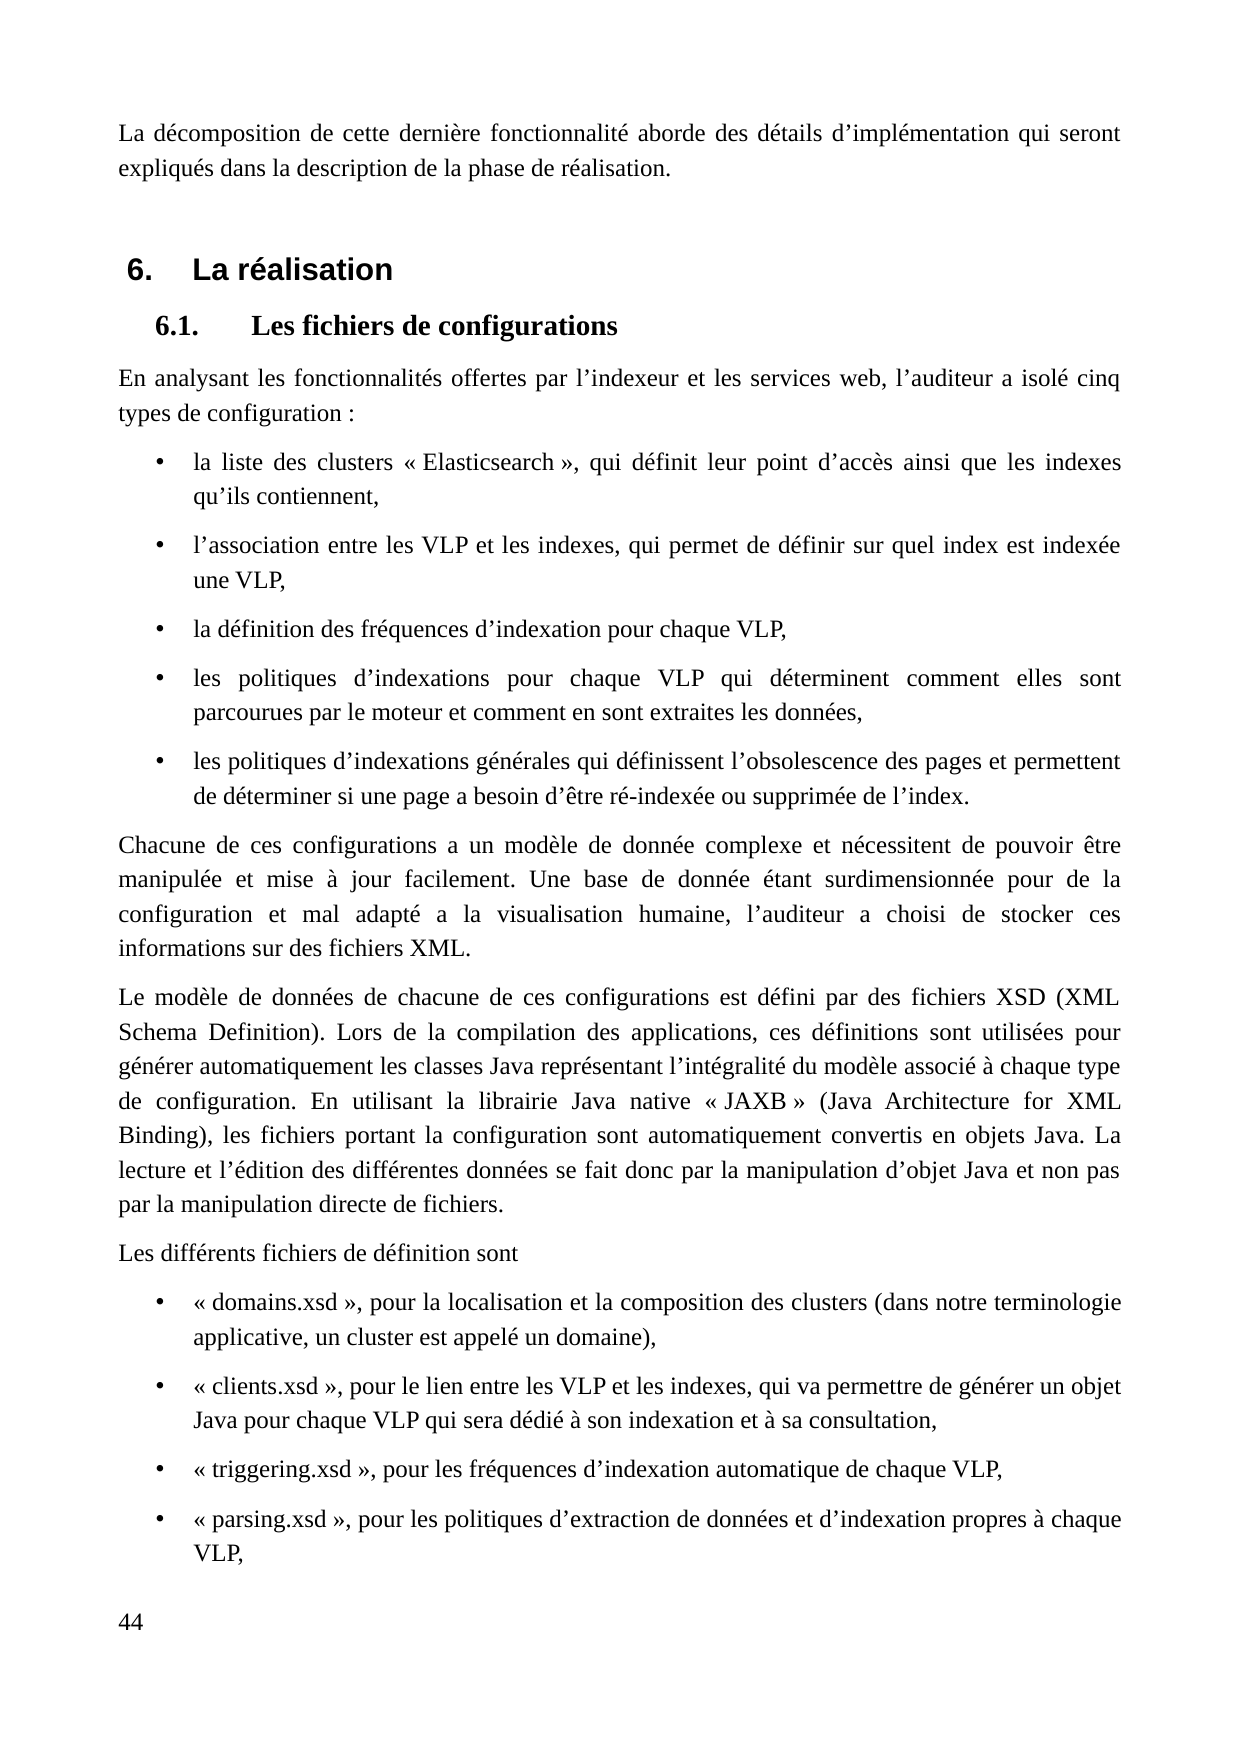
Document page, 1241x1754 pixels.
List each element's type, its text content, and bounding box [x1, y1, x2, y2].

list « domains.xsd », pour la localisation et la composition des clusters (dans notre terminologie applicative, un cluster est appelé un domaine), [156, 1287, 1122, 1351]
list « clients.xsd », pour le lien entre les VLP et les indexes, qui va permettre de générer un objet Java pour chaque VLP qui sera dédié à son indexation et à sa consultation, [156, 1371, 1122, 1434]
text En analysant les fonctionnalités offertes par l’indexeur et les services web, l’auditeur a isolé cinq types de configuration : [118, 363, 1122, 426]
list la définition des fréquences d’indexation pour chaque VLP, [156, 614, 1122, 643]
text La décomposition de cette dernière fonctionnalité aborde des détails d’implémentation qui seront expliqués dans la description de la phase de réalisation. [118, 118, 1122, 181]
text Les différents fichiers de définition sont [118, 1238, 1122, 1267]
list « parsing.xsd », pour les politiques d’extraction de données et d’indexation propres à chaque VLP, [156, 1504, 1122, 1567]
list les politiques d’indexations générales qui définissent l’obsolescence des pages et permettent de déterminer si une page a besoin d’être ré-indexée ou supprimée de l’index. [156, 746, 1122, 810]
subtitle La réalisation [118, 251, 1122, 287]
list l’association entre les VLP et les indexes, qui permet de définir sur quel index est indexée une VLP, [156, 530, 1122, 593]
list « triggering.xsd », pour les fréquences d’indexation automatique de chaque VLP, [156, 1454, 1122, 1483]
text Chacune de ces configurations a un modèle de donnée complexe et nécessitent de pouvoir être manipulée et mise à jour facilement. Une base de donnée étant surdimensionnée pour de la configuration et mal adapté a la visualisation humaine, l’auditeur a choisi de stocker ces informations sur des fichiers XML. [118, 830, 1122, 962]
subtitle Les fichiers de configurations [148, 308, 1122, 342]
list les politiques d’indexations pour chaque VLP qui déterminent comment elles sont parcourues par le moteur et comment en sont extraites les données, [156, 663, 1122, 726]
text Le modèle de données de chacune de ces configurations est défini par des fichiers XSD (XML Schema Definition). Lors de la compilation des applications, ces définitions sont utilisées pour générer automatiquement les classes Java représentant l’intégralité du modèle associé à chaque type de configuration. En utilisant la librairie Java native « JAXB » (Java Architecture for XML Binding), les fichiers portant la configuration sont automatiquement convertis en objets Java. La lecture et l’édition des différentes données se fait donc par la manipulation d’objet Java et non pas par la manipulation directe de fichiers. [118, 982, 1122, 1218]
list la liste des clusters « Elasticsearch », qui définit leur point d’accès ainsi que les indexes qu’ils contiennent, [156, 447, 1122, 510]
